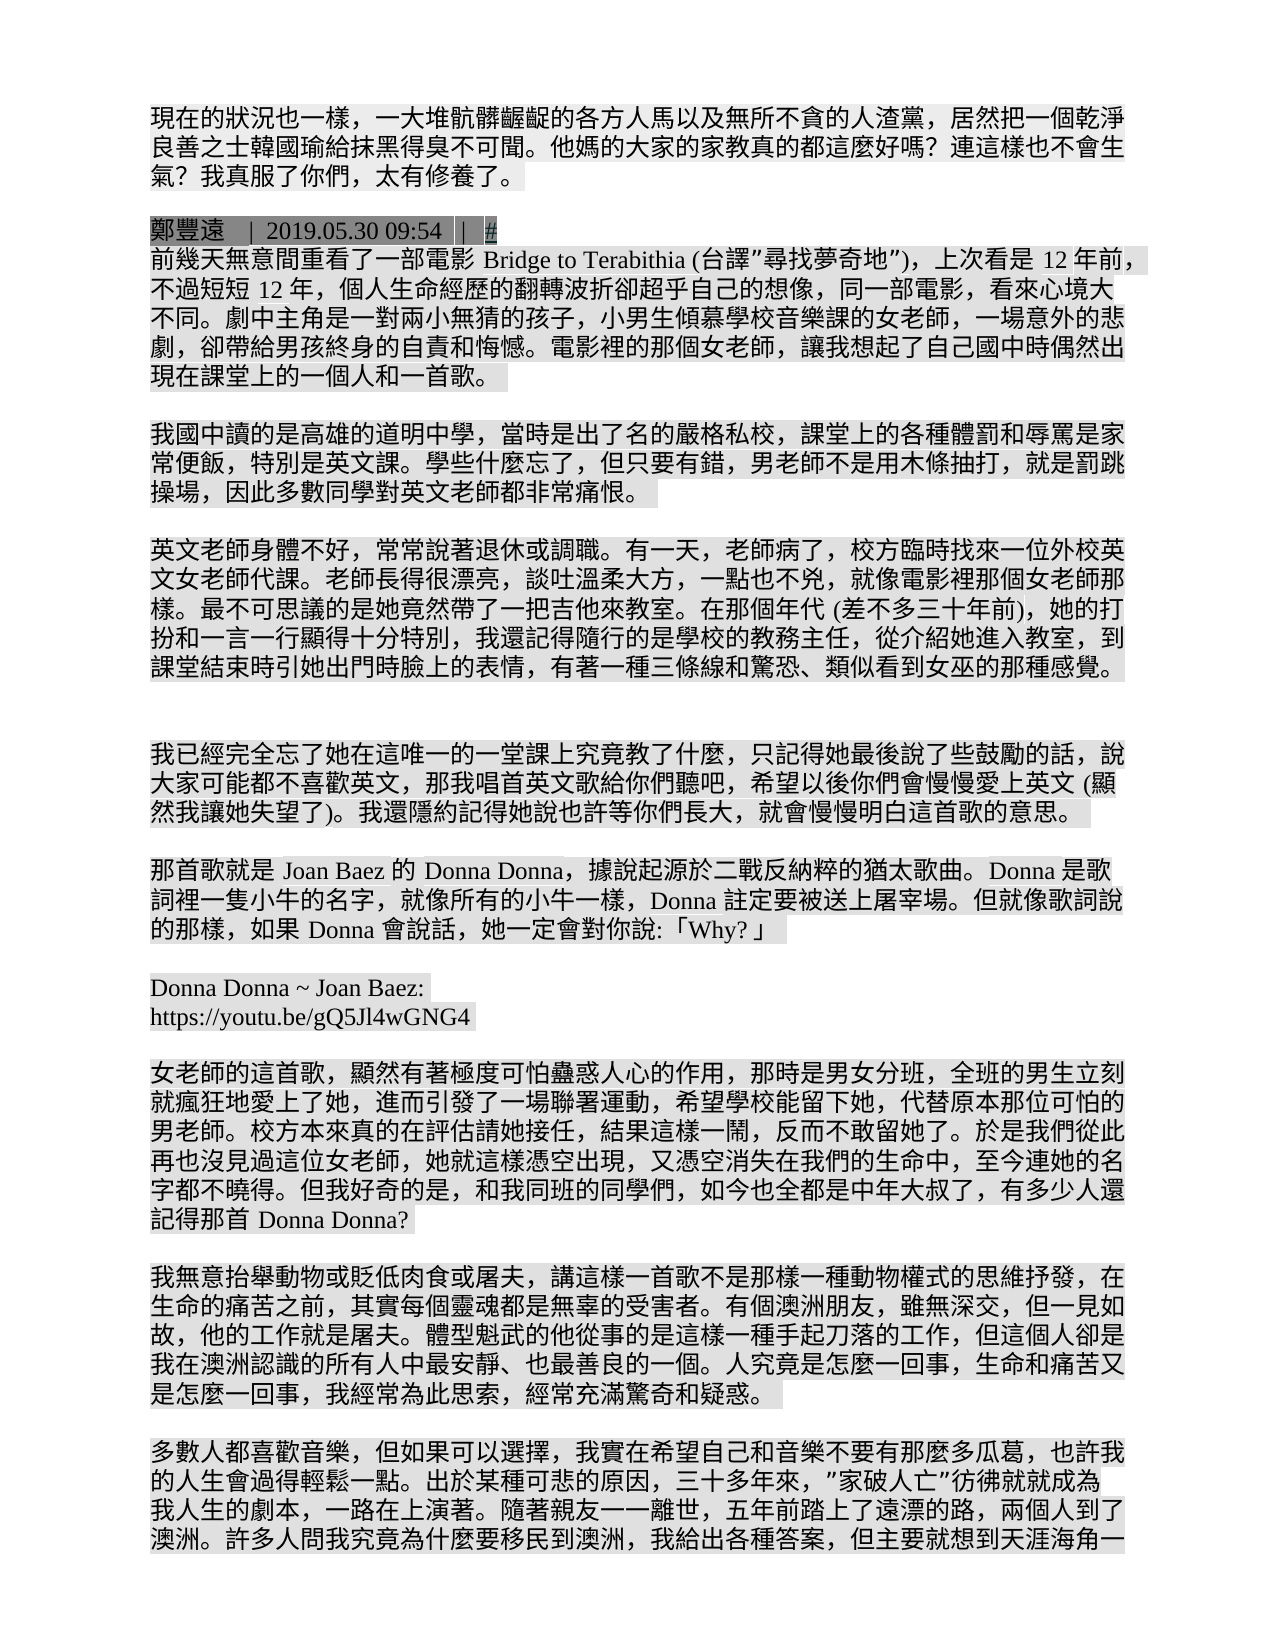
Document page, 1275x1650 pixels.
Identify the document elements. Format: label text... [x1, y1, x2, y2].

text 卡韓政變 (63)：他媽的大家的家教真的都這麼好嗎？ 陳真 2019. 05. 31. 我是國際特赦組織 (AI) 台灣分會的創會者 (之一)，但我參與國際 AI 組織比創立台灣分會還要早了很多很多年，前後30幾年的時間。 這個台灣分會，後來很快就被綠營的人篡奪，成為掛人權羊頭賣政治狗肉的下三濫組織，但我對於 AI總會在大部份國家的運作，仍然還是維持一定的信心，雖然我也知道美國 CIA全面滲透、掌控各種國際人權團體與社運組織，但是 AI 至今基本上還是保有一定的可信任度與中立性。 我之所以提到 AI是想說，AI有一些基本宗旨，其中一個就是反死刑。很多年以前，我是反對死刑的，並且從八零年代到九零年代，寫了很多相關文章，呼籲廢除死刑，算是反死刑的先驅。但是，後來我的信念卻慢慢開始動搖，因為看了太多戰爭的殘酷、無恥與血腥，完全就是泯滅人性。 這些戰爭的死亡人數，高達數千萬人，而且，姦，殺，擄，掠，無所不用其極，婦孺嬰兒小孩老人統統不放過，我實在看不出這裏頭還有絲毫人性可言。這樣的一些戰爭發動者，值得活在世上嗎？ 這些戰爭，絕大部份是由美國所直接發動或透過代理人發動。這個所謂美國政府的主其事者，根本就是一大群喪心病狂的殺人魔，就算每一個全部抓起來槍斃一千萬次也一點都不為過，我還有什麼道德理由說應該廢除死刑呢？槍斃這些人，根本都還太便宜了他們。 這是我放棄 "反對死刑" 的一個主要原因。至於次要原因，當然就是出於長年以來近身的感受。做為一個黨外人士，當然是因為對於過去那個無惡不作的國民黨的憎恨，但我真的沒想到，我所參與創立的一個滿口進步理想的反對黨，居然會變成一個比過去國民黨還更加卑劣無恥完全肆無忌憚貪婪無度的人渣黨。這些人渣罄竹難書的惡行、貪婪、腐敗與惡毒，同樣也打破了我原本對於人性之惡的想像。 雖然人渣們並不是透過飛彈殺戮，也不是透過槍炮黑牢殺人關人，但是他們在道德上的齷齪程度卻同樣令人髮指，令人難以想像；為了個人一點私利，幾乎什麼事都幹得出來。而且，所有所謂 "理想" 及一切政治主張，完完全全毫無例外，一切的一切，全部統統100%都是謊言，全部都是斂財奪權、傷害異己的藉口與手段。 我對過去那個無惡不作的國民黨的憎恨如果是1，那麼，我對人渣黨的憎恨就是100，因為前者表裏一致，後者卻完全就是好話說盡，壞事做絕，心眼真是壞透了，並且貪婪到極點。 當我們見識了這麼多可怕人性，你還會想要反對死刑嗎？也許哪天倘若真有那麼一天，人渣們終於被繩之以法，準備抓去槍斃，說不定我會心軟。但是，在那一天到來之前，我只要想到人渣們的貪婪與惡毒，我就沒有任何意願想去反對死刑。 我不是甘地信徒，也不是托爾斯泰的信徒，不過維根斯坦是，他甚至在第一次世界大戰時自願上戰場充當炮灰，並揚言即使敵人來到他面前，他也不願傷害敵人。我沒有這麼高貴的情操。我相信人應該寬恕為惡者，但是，當為惡者依然張揚跋扈時，我根本不會想到寬恕。 我也相信，即使面對一個惡棍，也不應該使用卑鄙的手段去以眼還眼，以牙還牙；比方說日本罪惡深重，傷害中國如此之深，但我一點都不會希日本人民也遭到同樣的痛苦。但是，在惡人肆無忌憚為惡的當下，我也根本不會想到什麼寬恕，我只會想到哪天人渣惡棍們如果被抓去槍斃，我應該會想要去買些鞭炮來慶祝才對。 我講這些自然是有原因。打從韓國瑜被視為總統候選人之可能人選開始，整個台灣，整個媒體，四面八方，無日無之，每分每秒就是抹黑、造謠、醜化、栽贓，打擊韓國瑜，消滅韓流；好好一個百年罕見的良善政治人物，心懷憐憫，戮力從公，卻居然每天被各種下三濫的手段攻擊抹黑得幾乎不像個人。 比起郭台銘的卑劣，我跟各位保證，人渣黨的卑劣程度絕對是百倍、千倍以上，目前這些什麼收賄、貪污、酗酒、上酒家、金屋藏嬌外面偷偷養私生子等等等，絕對都只是小菜一碟。這個人渣黨及其走狗們的心眼之壞，不是我們一般正常人所能想像。 1993年，當我當上主治醫師之後，終於才有錢買了生平第一台電視，但我只拿來看影片，並沒有電視節目。1994年，我當上沙鹿童綜合醫院的主任，生活水平提昇，才安裝了有線電視，才終於有電視節目可看。不看還好，一看真是氣得爆炸。 記得有一天，居然看到電視新聞報導說：一群宜蘭漁民來到宜蘭縣政府抗議，說什麼陳定南縣長貪污濫權云云。那時候的媒體是國民黨控制的，跟陳定南競爭省長的宋楚瑜拿這個假新聞大肆炒作，影射陳定南不乾不淨，罵說他讓宜蘭鄉親都憤怒了。 我看到這個刻意製造且大肆渲染的假新聞之後，就決定等選舉結束，待大家都冷靜之後，我就找一位同班同學，兩人一起到華視門口打地舖，禁食三天 (只喝水)，活動名稱叫做 "禁食呼籲，改造媒體"，引起各方很大的熱烈響應，連林義雄也來了。 我當時的心情，就跟現在差不多。宋楚瑜才是個大貪官，陳定南卻是乾淨得像一顆水晶球，一塵不染，一介不取。但是，大貪官卻反而透過其掌控的媒體，鋪天蓋地指控一個廉潔賢能之士貪污濫權。這樣的醜事，你能忍嗎？ 現在的狀況也一樣，一大堆骯髒齷齪的各方人馬以及無所不貪的人渣黨，居然把一個乾淨良善之士韓國瑜給抹黑得臭不可聞。他媽的大家的家教真的都這麼好嗎？連這樣也不會生氣？我真服了你們，太有修養了。 [150, 75, 1125, 191]
text 鄭豐遠 | 2019.05.30 09:54 | # [150, 216, 1125, 246]
text 前幾天無意間重看了一部電影 Bridge to Terabithia (台譯”尋找夢奇地”)，上次看是 12 年前，不過短短 12 年，個人生命經歷的翻轉波折卻超乎自己的想像，同一部電影，看來心境大不同。劇中主角是一對兩小無猜的孩子，小男生傾慕學校音樂課的女老師，一場意外的悲劇，卻帶給男孩終身的自責和悔憾。電影裡的那個女老師，讓我想起了自己國中時偶然出現在課堂上的一個人和一首歌。 我國中讀的是高雄的道明中學，當時是出了名的嚴格私校，課堂上的各種體罰和辱罵是家常便飯，特別是英文課。學些什麼忘了，但只要有錯，男老師不是用木條抽打，就是罰跳操場，因此多數同學對英文老師都非常痛恨。 英文老師身體不好，常常說著退休或調職。有一天，老師病了，校方臨時找來一位外校英文女老師代課。老師長得很漂亮，談吐溫柔大方，一點也不兇，就像電影裡那個女老師那樣。最不可思議的是她竟然帶了一把吉他來教室。在那個年代 (差不多三十年前)，她的打扮和一言一行顯得十分特別，我還記得隨行的是學校的教務主任，從介紹她進入教室，到課堂結束時引她出門時臉上的表情，有著一種三條線和驚恐、類似看到女巫的那種感覺。 我已經完全忘了她在這唯一的一堂課上究竟教了什麼，只記得她最後說了些鼓勵的話，說大家可能都不喜歡英文，那我唱首英文歌給你們聽吧，希望以後你們會慢慢愛上英文 (顯然我讓她失望了)。我還隱約記得她說也許等你們長大，就會慢慢明白這首歌的意思。 那首歌就是 Joan Baez 的 Donna Donna，據說起源於二戰反納粹的猶太歌曲。Donna 是歌詞裡一隻小牛的名字，就像所有的小牛一樣，Donna 註定要被送上屠宰場。但就像歌詞說的那樣，如果 Donna 會說話，她一定會對你說:「Why? 」 Donna Donna ~ Joan Baez: https://youtu.be/gQ5Jl4wGNG4 女老師的這首歌，顯然有著極度可怕蠱惑人心的作用，那時是男女分班，全班的男生立刻就瘋狂地愛上了她，進而引發了一場聯署運動，希望學校能留下她，代替原本那位可怕的男老師。校方本來真的在評估請她接任，結果這樣一鬧，反而不敢留她了。於是我們從此再也沒見過這位女老師，她就這樣憑空出現，又憑空消失在我們的生命中，至今連她的名字都不曉得。但我好奇的是，和我同班的同學們，如今也全都是中年大叔了，有多少人還記得那首 Donna Donna? 我無意抬舉動物或貶低肉食或屠夫，講這樣一首歌不是那樣一種動物權式的思維抒發，在生命的痛苦之前，其實每個靈魂都是無辜的受害者。有個澳洲朋友，雖無深交，但一見如故，他的工作就是屠夫。體型魁武的他從事的是這樣一種手起刀落的工作，但這個人卻是我在澳洲認識的所有人中最安靜、也最善良的一個。人究竟是怎麼一回事，生命和痛苦又是怎麼一回事，我經常為此思索，經常充滿驚奇和疑惑。 多數人都喜歡音樂，但如果可以選擇，我實在希望自己和音樂不要有那麼多瓜葛，也許我的人生會過得輕鬆一點。出於某種可悲的原因，三十多年來，”家破人亡”彷彿就就成為我人生的劇本，一路在上演著。隨著親友一一離世，五年前踏上了遠漂的路，兩個人到了澳洲。許多人問我究竟為什麼要移民到澳洲，我給出各種答案，但主要就想到天涯海角一個人靜一靜， 我很小就發現，耳機是一種神奇的東西，一個錄音機，一張卡帶，再加上一副耳機，瞬間就可以讓你進入另一個世界。出國前為了學習雕塑，經常騎機車往返板橋的台藝大，停好機車，我往往就帶上耳機，放上音樂，一路穿過校園操場，進入雕塑系的大樓。那時經常聽電影 Let the right one in (血色入侵) 的原聲帶，特別是那首 Eli’s Theme。夏天時，豔陽高照，學子們在操場上歡聲笑語、打球嘻鬧，而我卻在處在另一個世界，冰冷、憂傷，充滿了美麗和憐憫。 選擇澳洲的一個原因，是聽說澳洲陽光充足，有益身心，可以促進什麼腎上腺素分泌，增加男子氣概，讓性格更開朗活潑，但我發現陽光對我來說就像殺菌的紫外光一樣，而我就是那隻細菌，避之唯恐不及，四處逃竄，深怕傷了眼睛或得皮膚癌。夏天時開車，一放上音樂，似乎才回到了我所屬的世界。 西方的古典樂，多數都十分難聽 (當然也許只是我不懂欣賞)，唯有幾個作曲家值得你浪費生命，莫札特就不用說了，我發現更老一輩有三個人的音樂真的令人欲罷不能，一是巴哈，二是韋瓦第，三就是師公級的帕海貝爾 (Johann Pachelbel)。帕海貝爾就是那首舉世聞名的”卡農”的作者。他有一首 ”f小調夏康 (Ciacona in f minor)”，據說是為因瘟疫逝去的妻女而作。這首歌，差不就是我們澳洲這段生命的主題曲了，除了睡覺，也許我清醒的所有時間都拿它作背景音樂。帕海貝爾的另一首”阿波羅的里拉琴 (Hexachordum Apollinis)”也是令人無法忘懷的曲子，相較之下比較沒有那麼憂鬱。 帕海貝爾 Ciacona in f minor 弦樂版: https://youtu.be/WpBKQoN08vM 帕海貝爾 Ciacona in f minor 管風琴原版: https://en.wikipedia.org/wiki/File:Johann_Pachelbel_Ciacona_in_f-Moll.ogg 帕海貝爾 Hexachordum Apollinis: Aria quinta in A Minor 管風琴版: https://youtu.be/Thke591Gzf8 帕海貝爾 Hexachordum Apollinis: Aria quinta in A Minor 小鍵琴版 (0:00 – 6:30): https://youtu.be/uccNjmB0KAE 但如果真的要說，我感覺和我性格上某方面最投合的是愛爾蘭的盲人吟遊詩人 Turlough O'Carolan (不會念)。Turlough 小時因為天花而失明，後半生近五十年間，帶著一匹馬和一把竪琴，遍遊愛爾蘭，譜下了許多旋律。Turlough 生於 350 年前，比韋瓦第還大上八歲，但聽他的音樂，你也許會以為這是什麼現代鄉村民謠。 Eleanor Plunkett: https://youtu.be/cfHqoJict3o Carolan's Cup (0:00 –2:23) https://youtu.be/AwJrONkTi-E Carolan's Welcome: https://youtu.be/cQBENzHolns 貼這些並無他意，而且人的喜好無法勉強，就像我無法勉強自己不受這些音樂吸引一樣。你喜歡就算了，不喜歡也算了，都是你的事。音樂是種私事，就像房事那樣，純屬個人私密體驗。我若有所選擇，我也希望音樂不要老是陰魂不散般纏著我，一方面給了我極大的安慰，一方面卻又侵蝕著我的靈魂，就像毒藥那樣，阻礙著我的人生發展。 下個月準備回台一趟，得南奔北跑，完成一連串任務。也不過短短幾年，台灣已經讓我覺得有些陌生和害怕 (開車一定是再也不敢開了)，來澳三年，關注的大都是大陸的消息，至今不曉得誰是韓國瑜 (但我知道誰是郭台銘)。台灣似乎不明白，對於美日等殖民勢力而言，自己就如一隻細菌 (比動物還不如)，你的死活它是完全不在乎的，更不存在任何憐憫和同情。台灣似乎不明白，自己的命運掌握在中國的手裡，或者說其實就掌握在自己的手裡。敵視中國，其實就是敵視自己，毀掉自己的前程。大陸人在短短幾年內，對台灣的態度一百八十度轉變，如今對台灣和台灣人非常敵視和反感。這一切都是我們自己造成，而這個荒唐的夢該醒了，誤入歧途的孩子該回家了，否則，否則如何? 也許你會以為我是在說什麼經濟發展或國防保障之類的現實利害，但我說的並不是這些，而是另一些更重要的東西。 作為這一代的台灣人，也許這就是我們的宿命和考驗，註定在充斥著謊言的空氣中，掙扎浮沉於各種錯亂和盲目的價值，什麼時候我們才能呼吸到那一口真正新鮮的空氣，踏上原鄉，成為一個頂天立地的”人”? [150, 246, 1125, 1554]
